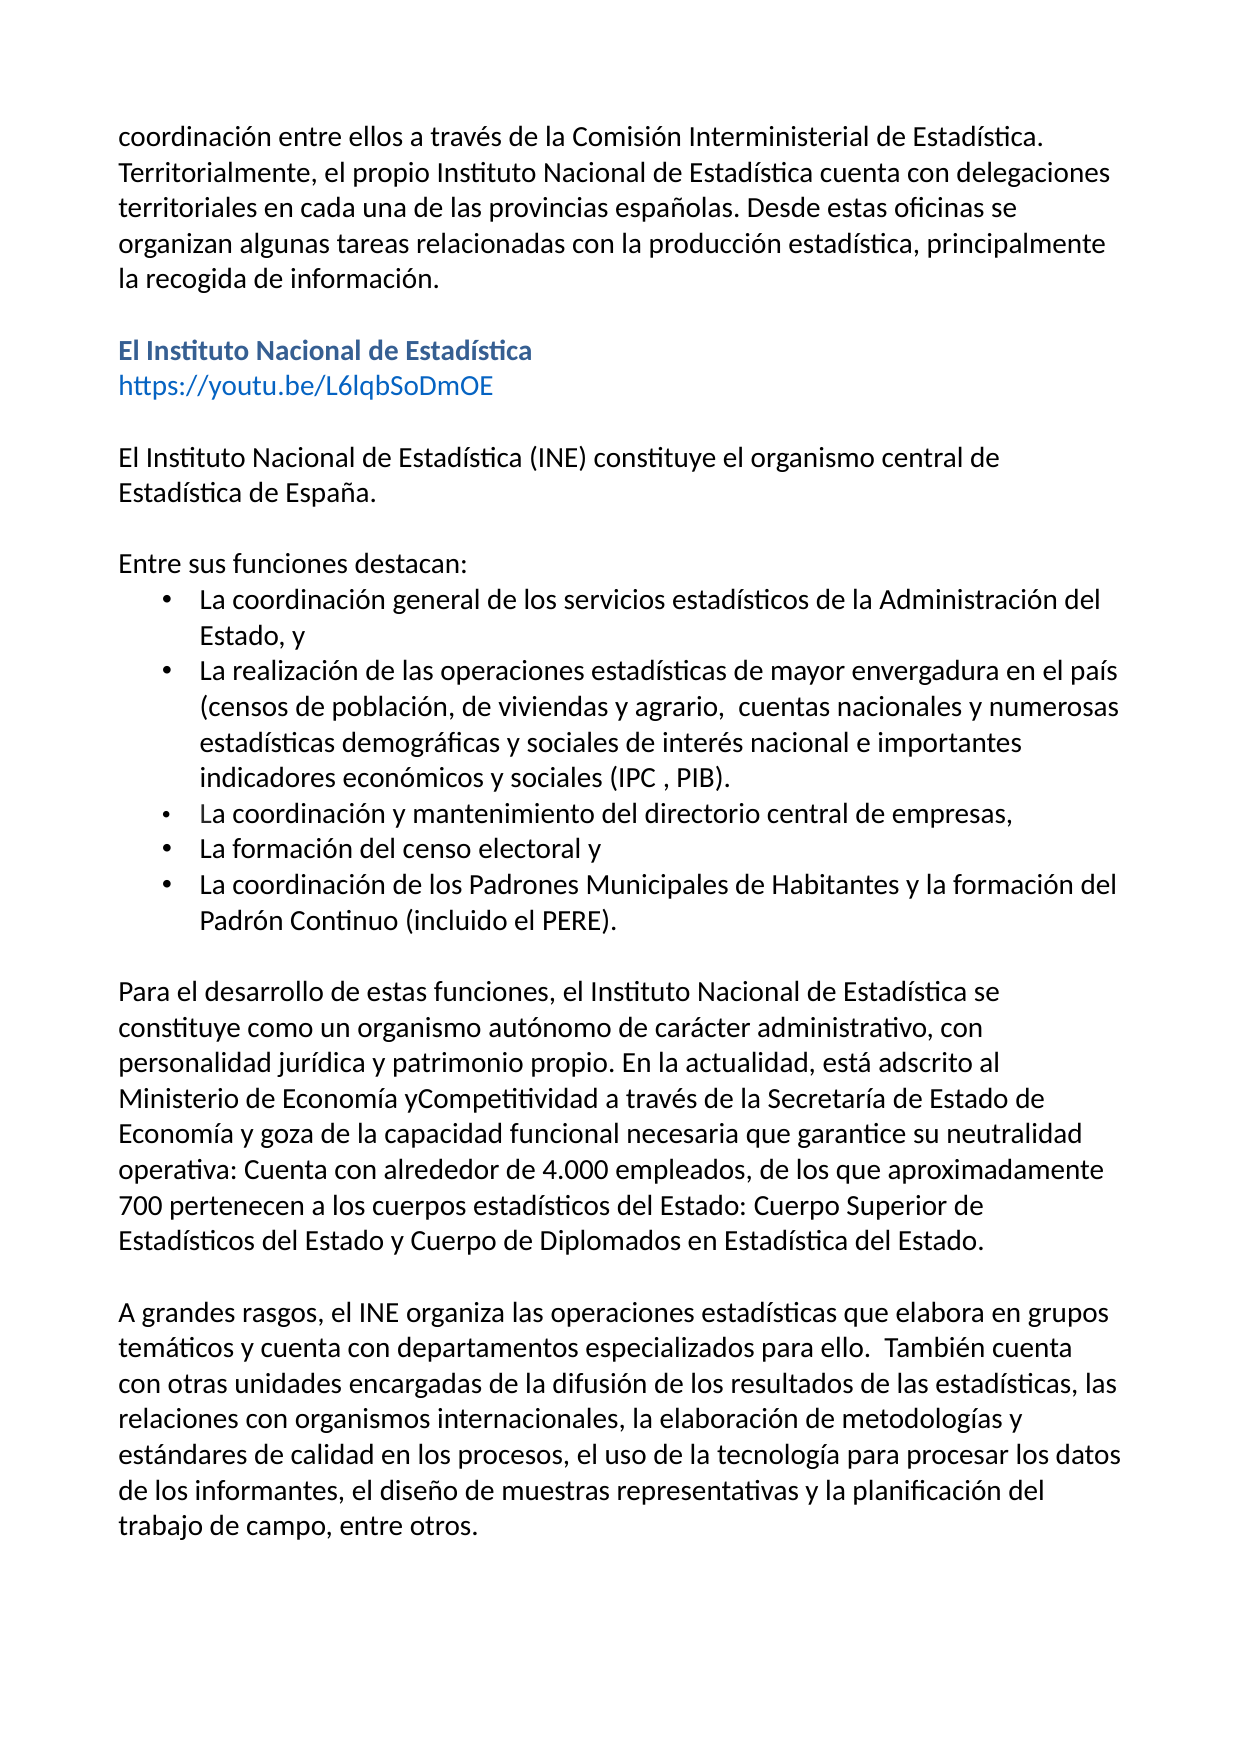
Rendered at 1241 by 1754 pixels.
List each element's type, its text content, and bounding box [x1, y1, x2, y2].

list La coordinación general de los servicios estadísticos de la Administración del Estado, y [162, 581, 1122, 652]
text coordinación entre ellos a través de la Comisión Interministerial de Estadística. [118, 118, 1122, 154]
text Territorialmente, el propio Instituto Nacional de Estadística cuenta con delegaciones [118, 154, 1122, 189]
text El Instituto Nacional de Estadística [118, 332, 1122, 367]
list La formación del censo electoral y [162, 831, 1122, 866]
text A grandes rasgos, el INE organiza las operaciones estadísticas que elabora en grupos [118, 1294, 1122, 1329]
text Entre sus funciones destacan: [118, 546, 1122, 581]
text El Instituto Nacional de Estadística (INE) constituye el organismo central de Estadística de España. [118, 439, 1122, 510]
text territoriales en cada una de las provincias españolas. Desde estas oficinas se organizan algunas tareas relacionadas con la producción estadística, principalmente la recogida de información. [118, 189, 1122, 296]
list La realización de las operaciones estadísticas de mayor envergadura en el país (censos de población, de viviendas y agrario, cuentas nacionales y numerosas estadísticas demográficas y sociales de interés nacional e importantes indicadores económicos y sociales (IPC , PIB). [162, 652, 1122, 795]
text https://youtu.be/L6lqbSoDmOE [118, 367, 1122, 403]
list La coordinación de los Padrones Municipales de Habitantes y la formación del Padrón Continuo (incluido el PERE). [162, 866, 1122, 937]
text temáticos y cuenta con departamentos especializados para ello. También cuenta con otras unidades encargadas de la difusión de los resultados de las estadísticas, las relaciones con organismos internacionales, la elaboración de metodologías y estándares de calidad en los procesos, el uso de la tecnología para procesar los datos de los informantes, el diseño de muestras representativas y la planificación del trabajo de campo, entre otros. [118, 1329, 1122, 1543]
list La coordinación y mantenimiento del directorio central de empresas, [162, 795, 1122, 831]
text Para el desarrollo de estas funciones, el Instituto Nacional de Estadística se constituye como un organismo autónomo de carácter administrativo, con personalidad jurídica y patrimonio propio. En la actualidad, está adscrito al Ministerio de Economía yCompetitividad a través de la Secretaría de Estado de Economía y goza de la capacidad funcional necesaria que garantice su neutralidad operativa: Cuenta con alrededor de 4.000 empleados, de los que aproximadamente 700 pertenecen a los cuerpos estadísticos del Estado: Cuerpo Superior de Estadísticos del Estado y Cuerpo de Diplomados en Estadística del Estado. [118, 973, 1122, 1258]
